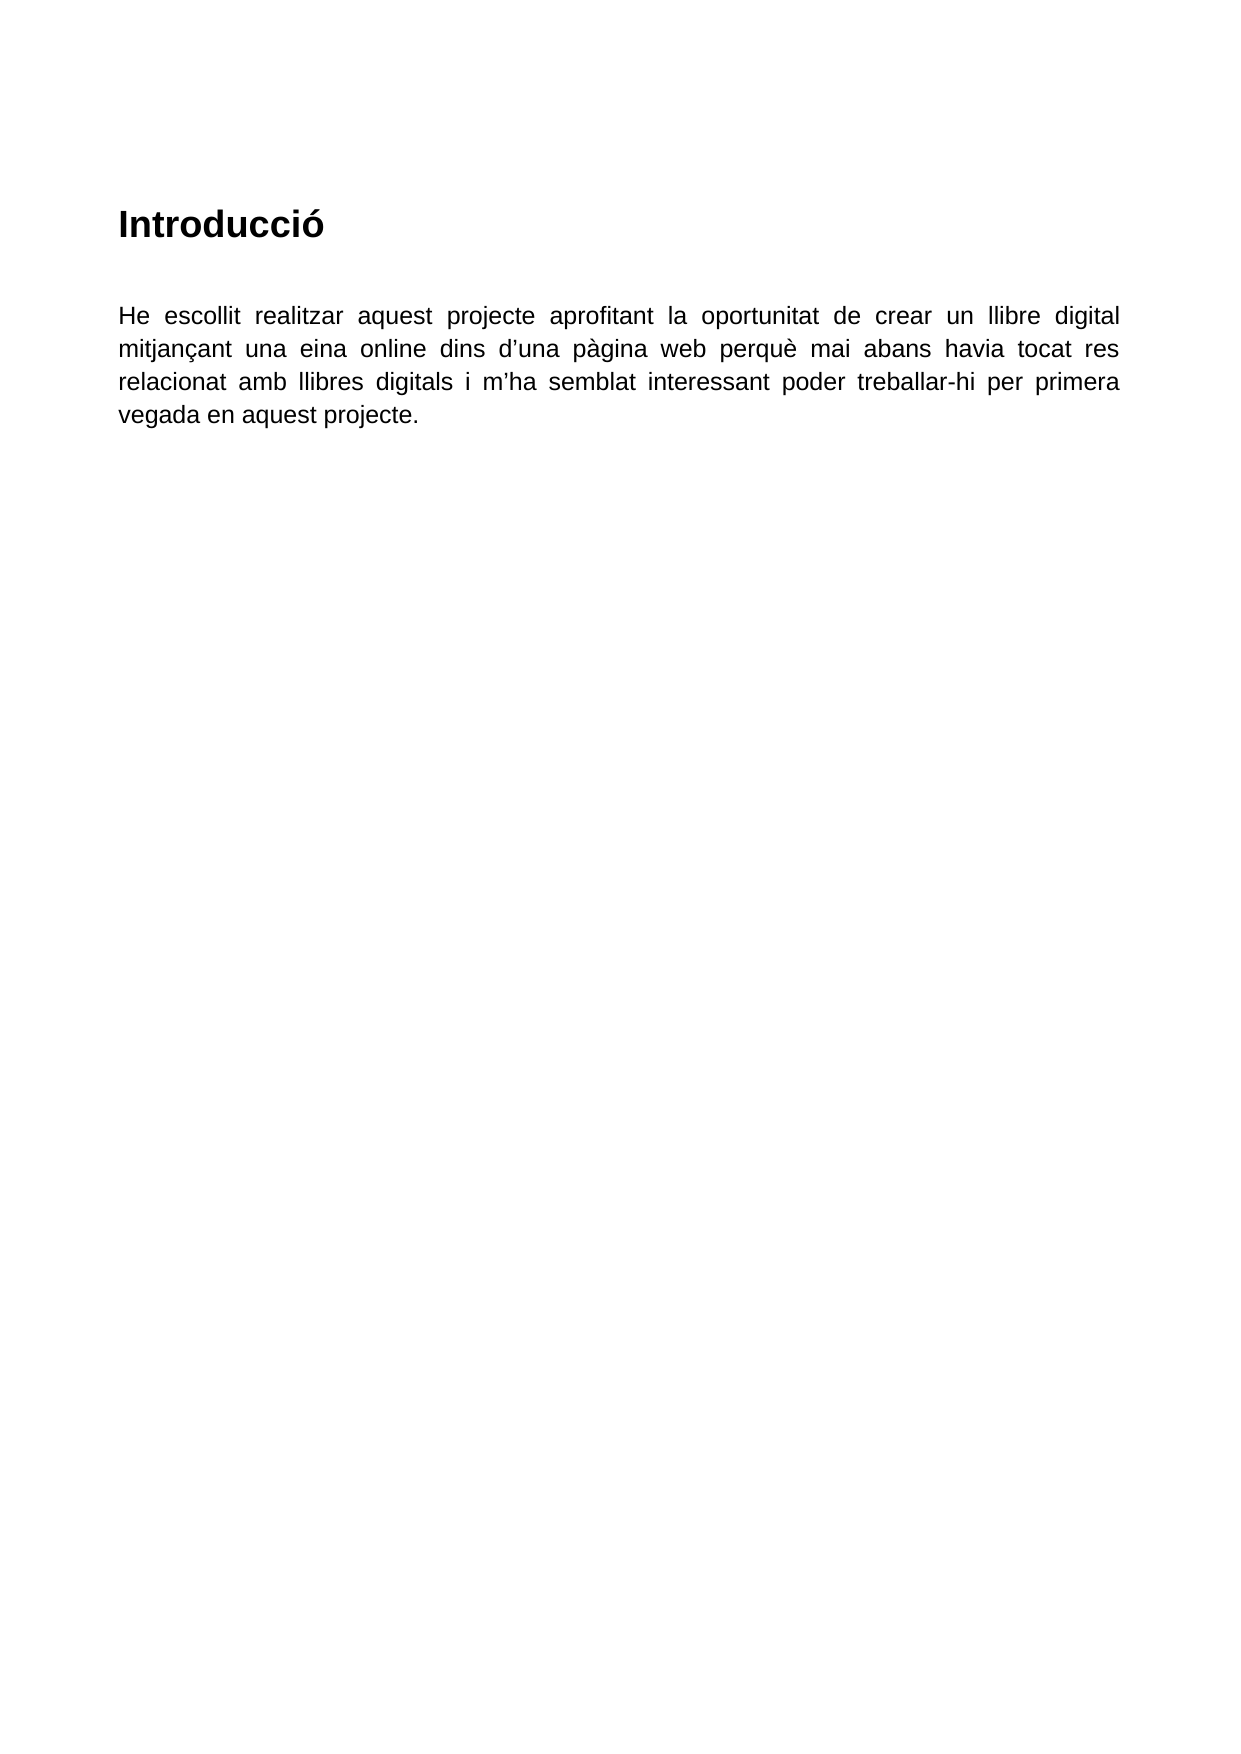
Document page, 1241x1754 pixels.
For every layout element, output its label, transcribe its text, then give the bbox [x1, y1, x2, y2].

subtitle Introducció [118, 201, 1122, 289]
text He escollit realitzar aquest projecte aprofitant la oportunitat de crear un llibre digital mitjançant una eina online dins d’una pàgina web perquè mai abans havia tocat res relacionat amb llibres digitals i m’ha semblat interessant poder treballar-hi per primera vegada en aquest projecte. [118, 301, 1122, 429]
